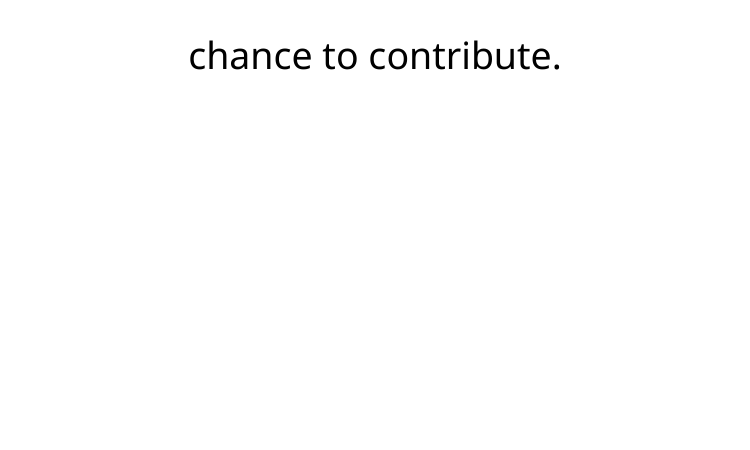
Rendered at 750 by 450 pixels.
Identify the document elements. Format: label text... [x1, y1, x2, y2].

text chance to contribute. [29, 29, 721, 81]
